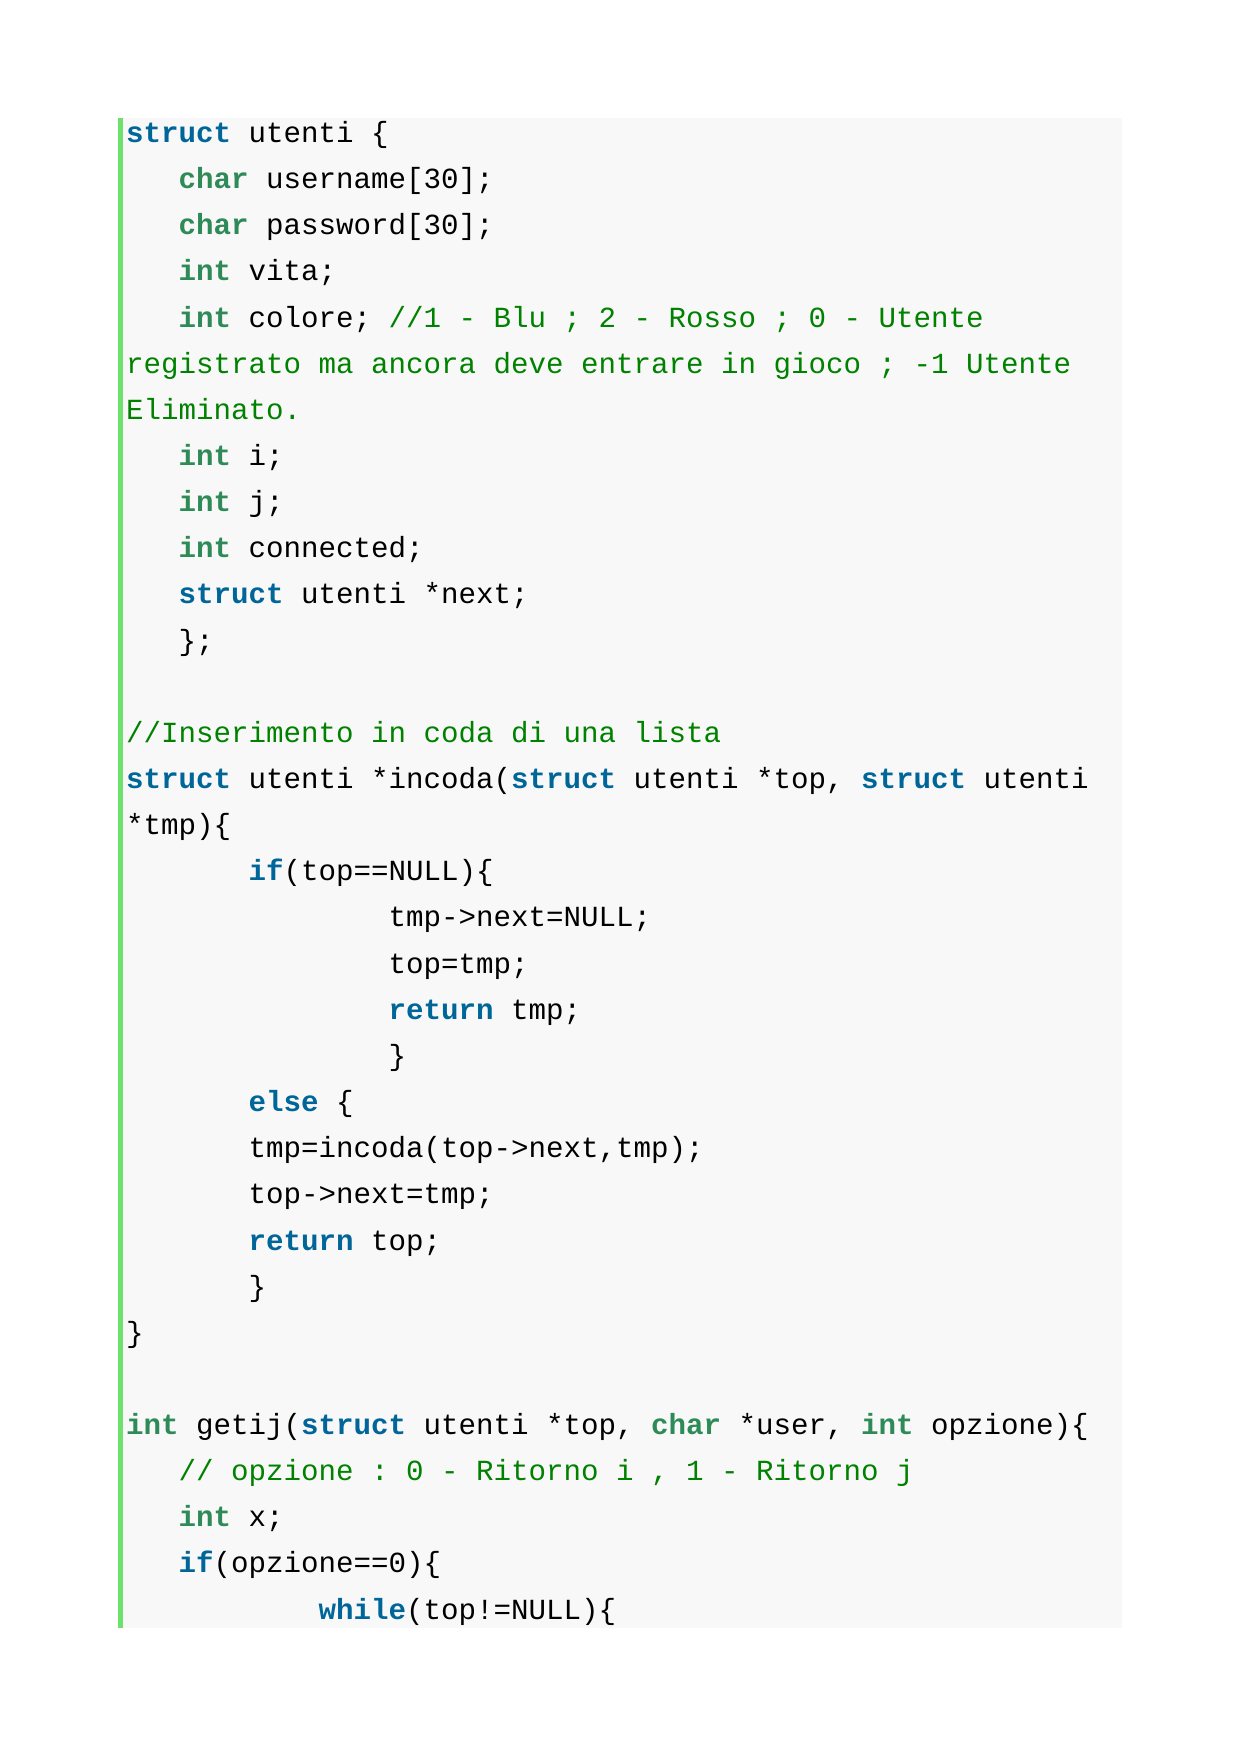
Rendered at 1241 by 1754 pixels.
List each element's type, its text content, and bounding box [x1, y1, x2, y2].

text int colore; //1 - Blu ; 2 - Rosso ; 0 - Utente registrato ma ancora deve entrare in gioco ; -1 Utente Eliminato. [123, 303, 1122, 428]
text //Inserimento in coda di una lista [123, 718, 1122, 751]
text struct utenti *next; [123, 579, 1122, 613]
text }; [123, 626, 1122, 659]
text char password[30]; [123, 210, 1122, 243]
text int j; [123, 487, 1122, 520]
text int i; [123, 441, 1122, 474]
text top=tmp; [123, 949, 1122, 982]
text while(top!=NULL){ [123, 1595, 1122, 1628]
text tmp->next=NULL; [123, 903, 1122, 936]
text } [123, 1272, 1122, 1305]
text if(top==NULL){ [123, 856, 1122, 889]
text tmp=incoda(top->next,tmp); [123, 1133, 1122, 1166]
text struct utenti { [123, 118, 1122, 151]
text } [123, 1318, 1122, 1351]
text int x; [123, 1502, 1122, 1536]
text if(opzione==0){ [123, 1549, 1122, 1582]
text else { [123, 1087, 1122, 1120]
text return tmp; [123, 995, 1122, 1028]
text int vita; [123, 257, 1122, 289]
text top->next=tmp; [123, 1179, 1122, 1212]
text int connected; [123, 533, 1122, 566]
text } [123, 1041, 1122, 1074]
text // opzione : 0 - Ritorno i , 1 - Ritorno j [123, 1456, 1122, 1489]
text char username[30]; [123, 164, 1122, 197]
text return top; [123, 1226, 1122, 1259]
text int getij(struct utenti *top, char *user, int opzione){ [123, 1410, 1122, 1443]
text struct utenti *incoda(struct utenti *top, struct utenti *tmp){ [123, 764, 1122, 843]
